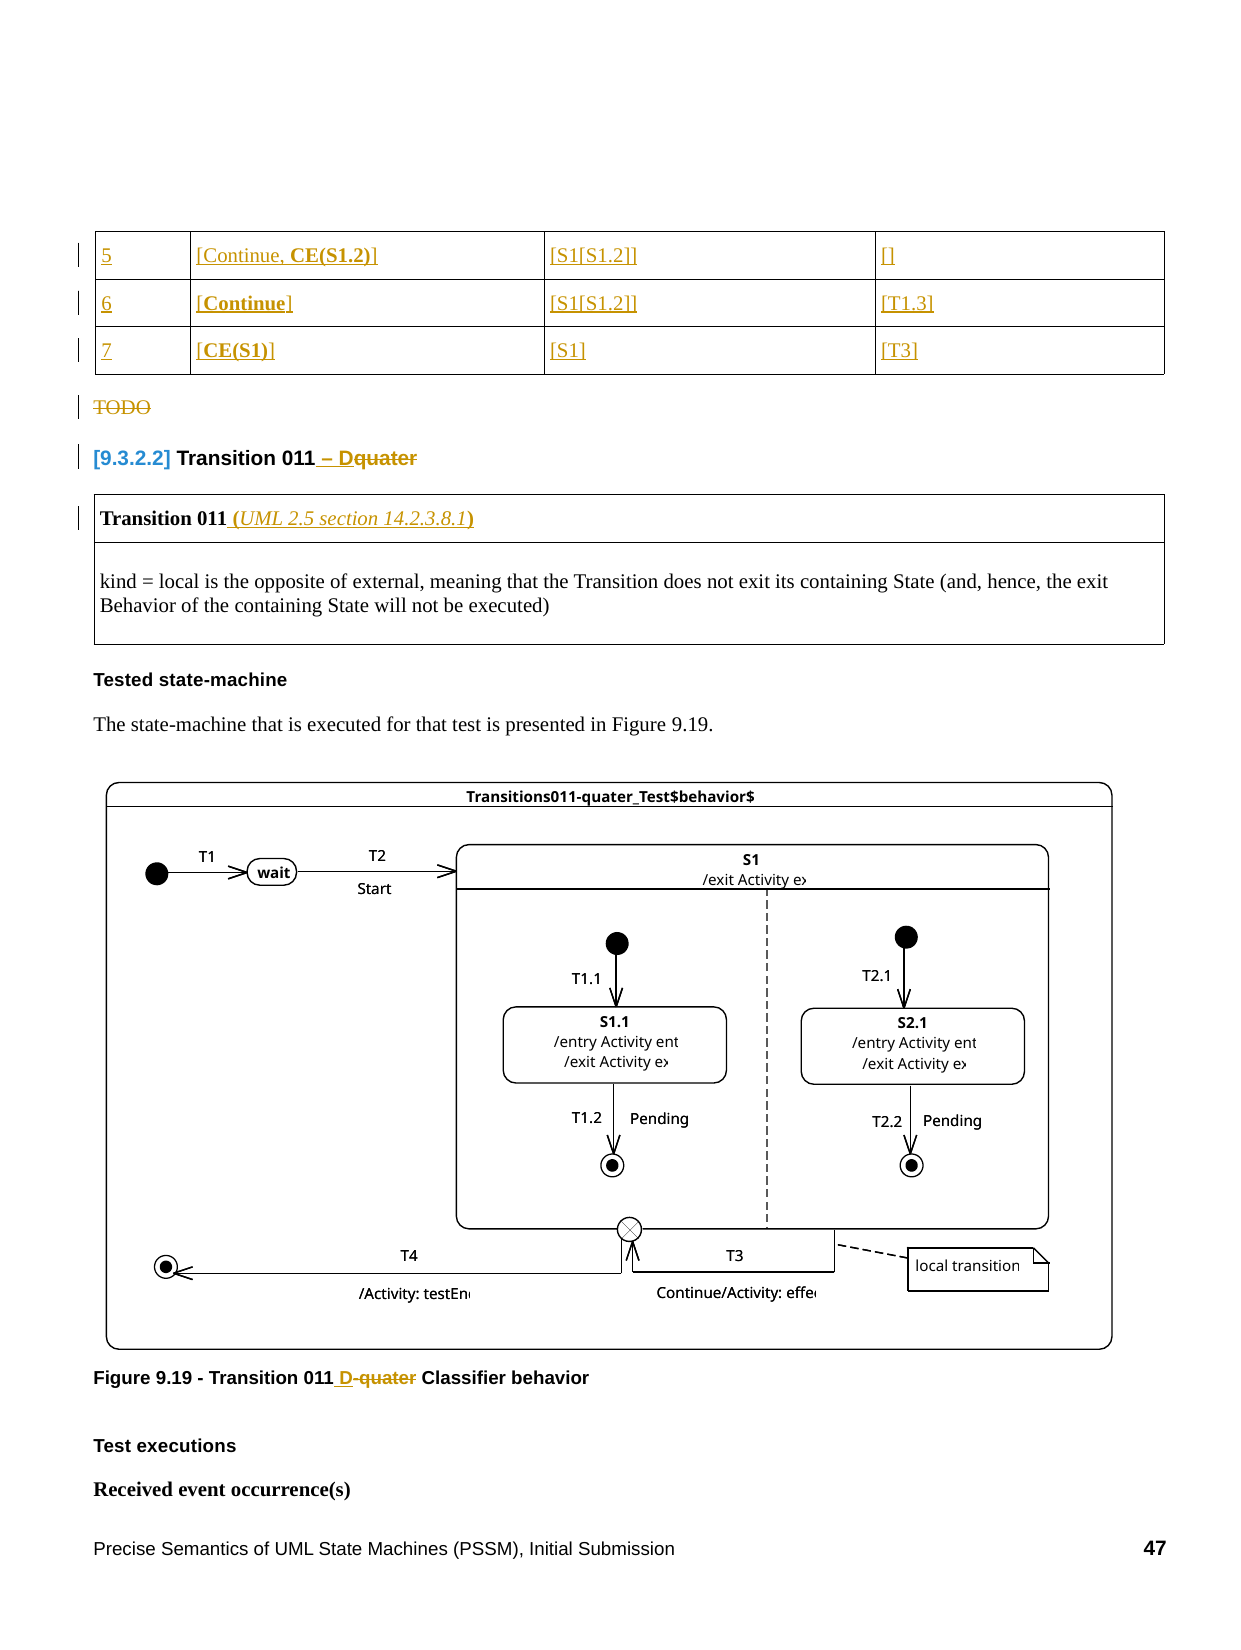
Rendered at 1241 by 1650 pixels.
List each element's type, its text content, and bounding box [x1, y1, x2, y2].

table_cell 6 [96, 280, 190, 326]
table_cell 5 [96, 232, 190, 279]
subtitle Transition 011 – D [93, 444, 1164, 469]
table_cell 7 [96, 327, 190, 374]
table_cell [Continue] [191, 280, 544, 326]
text Figure 9.19 - Transition 011 D Classifier behavior [93, 769, 1127, 1389]
table_header Transition 011 (UML 2.5 section 14.2.3.8.1) [95, 495, 1164, 542]
table_cell [S1[S1.2]] [545, 232, 875, 279]
table_cell [Continue, CE(S1.2)] [191, 232, 544, 279]
subtitle Test executions [93, 1434, 1164, 1456]
table_cell [S1] [545, 327, 875, 374]
text Received event occurrence(s) [93, 1477, 1164, 1501]
subtitle Tested state-machine [93, 669, 1164, 691]
table_cell [T3] [876, 327, 1164, 374]
table_cell [S1[S1.2]] [545, 280, 875, 326]
text The state-machine that is executed for that test is presented in Figure 9.19. [93, 712, 1164, 736]
table_cell kind = local is the opposite of external, meaning that the Transition does not exit its containing State (and, hence, the exit Behavior of the containing State will not be executed) [95, 543, 1164, 644]
table_cell [CE(S1)] [191, 327, 544, 374]
table_cell [T1.3] [876, 280, 1164, 326]
table_cell [] [876, 232, 1164, 279]
